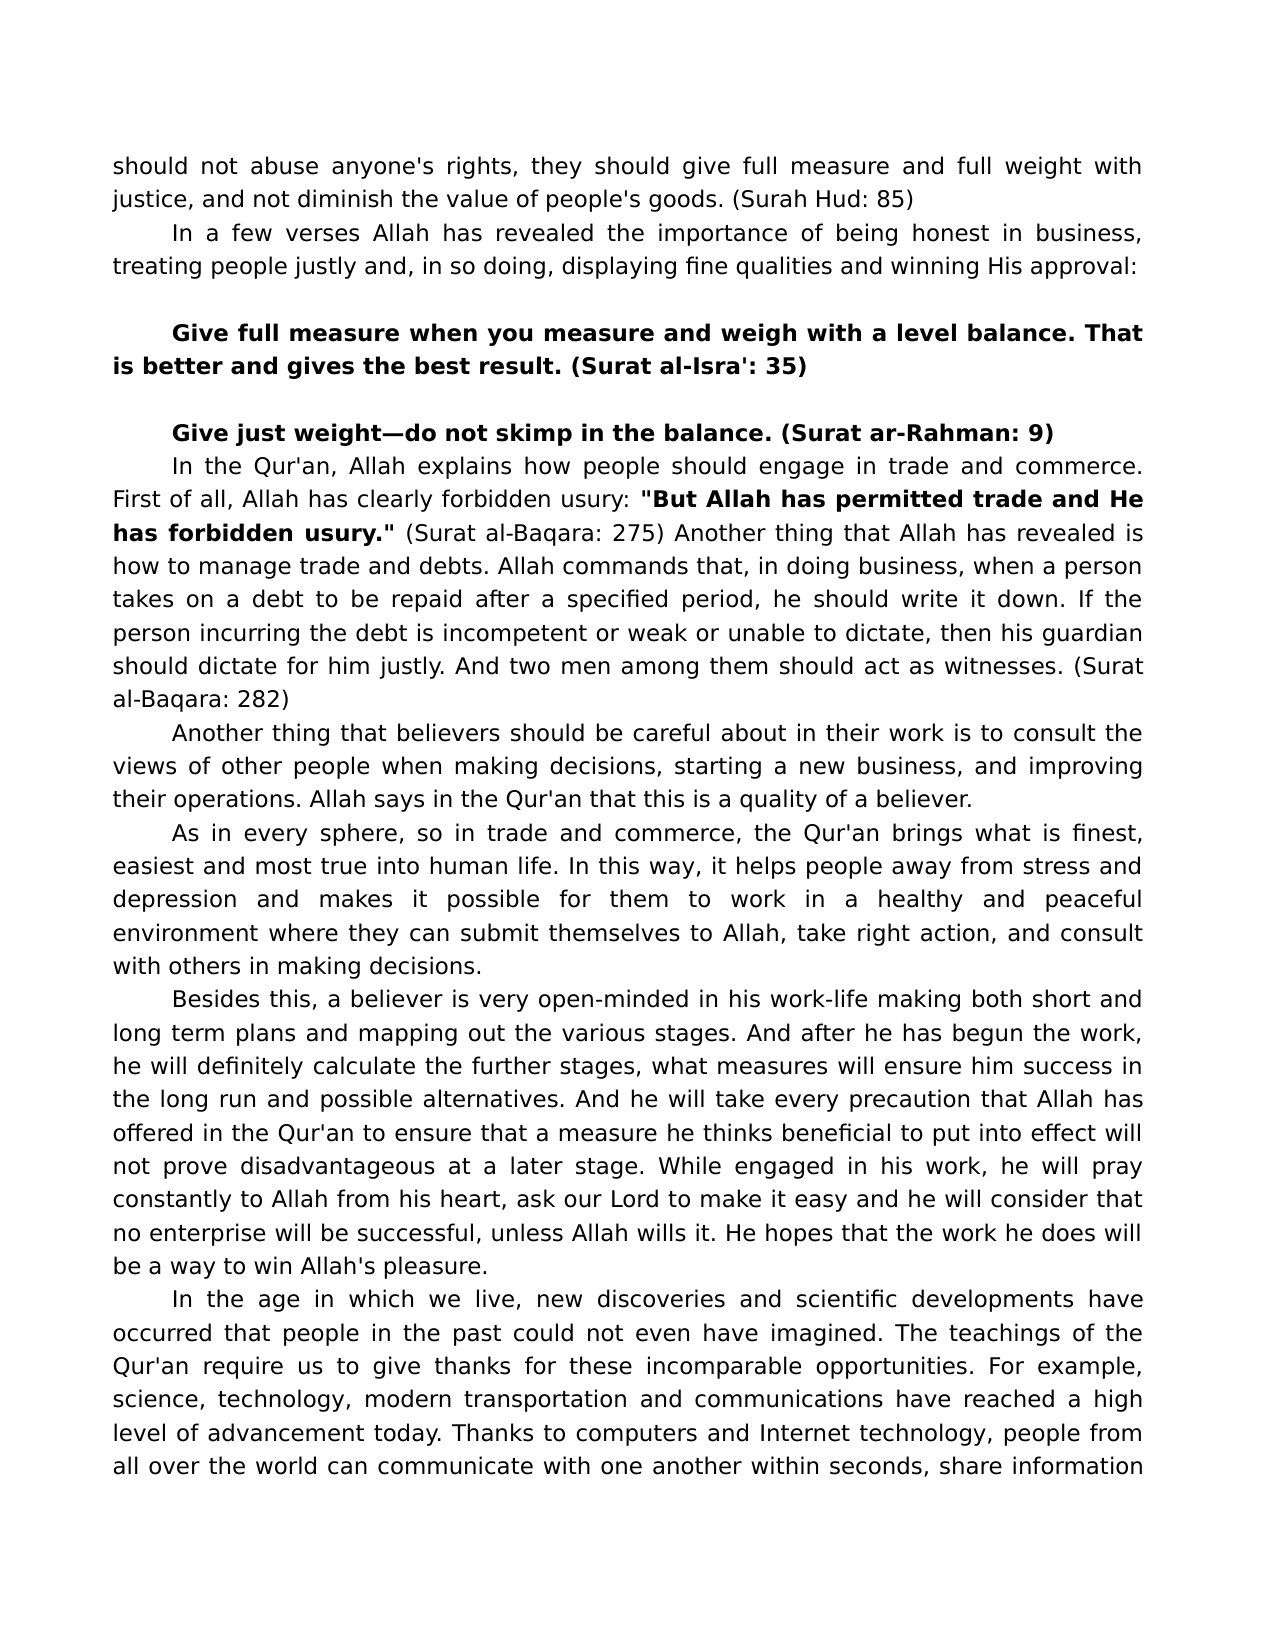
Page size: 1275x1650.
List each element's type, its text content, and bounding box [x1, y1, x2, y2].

text Besides this, a believer is very open-minded in his work-life making both short and long term plans and mapping out the various stages. And after he has begun the work, he will definitely calculate the further stages, what measures will ensure him success in the long run and possible alternatives. And he will take every precaution that Allah has offered in the Qur'an to ensure that a measure he thinks beneficial to put into effect will not prove disadvantageous at a later stage. While engaged in his work, he will pray constantly to Allah from his heart, ask our Lord to make it easy and he will consider that no enterprise will be successful, unless Allah wills it. He hopes that the work he does will be a way to win Allah's pleasure. [112, 981, 1145, 1281]
text Give just weight—do not skimp in the balance. (Surat ar-Rahman: 9) [112, 414, 1145, 448]
text In the Qur'an, Allah explains how people should engage in trade and commerce. First of all, Allah has clearly forbidden usury: "But Allah has permitted trade and He has forbidden usury." (Surat al-Baqara: 275) Another thing that Allah has revealed is how to manage trade and debts. Allah commands that, in doing business, when a person takes on a debt to be repaid after a specified period, he should write it down. If the person incurring the debt is incompetent or weak or unable to dictate, then his guardian should dictate for him justly. And two men among them should act as witnesses. (Surat al-Baqara: 282) [112, 448, 1145, 714]
text should not abuse anyone's rights, they should give full measure and full weight with justice, and not diminish the value of people's goods. (Surah Hud: 85) [112, 148, 1145, 214]
text As in every sphere, so in trade and commerce, the Qur'an brings what is finest, easiest and most true into human life. In this way, it helps people away from stress and depression and makes it possible for them to work in a healthy and peaceful environment where they can submit themselves to Allah, take right action, and consult with others in making decisions. [112, 814, 1145, 981]
text In a few verses Allah has revealed the importance of being honest in business, treating people justly and, in so doing, displaying fine qualities and winning His approval: [112, 214, 1145, 281]
text Another thing that believers should be careful about in their work is to consult the views of other people when making decisions, starting a new business, and improving their operations. Allah says in the Qur'an that this is a quality of a believer. [112, 714, 1145, 814]
text Give full measure when you measure and weigh with a level balance. That is better and gives the best result. (Surat al-Isra': 35) [112, 314, 1145, 381]
text In the age in which we live, new discoveries and scientific developments have occurred that people in the past could not even have imagined. The teachings of the Qur'an require us to give thanks for these incomparable opportunities. For example, science, technology, modern transportation and communications have reached a high level of advancement today. Thanks to computers and Internet technology, people from all over the world can communicate with one another within seconds, share information [112, 1281, 1145, 1481]
